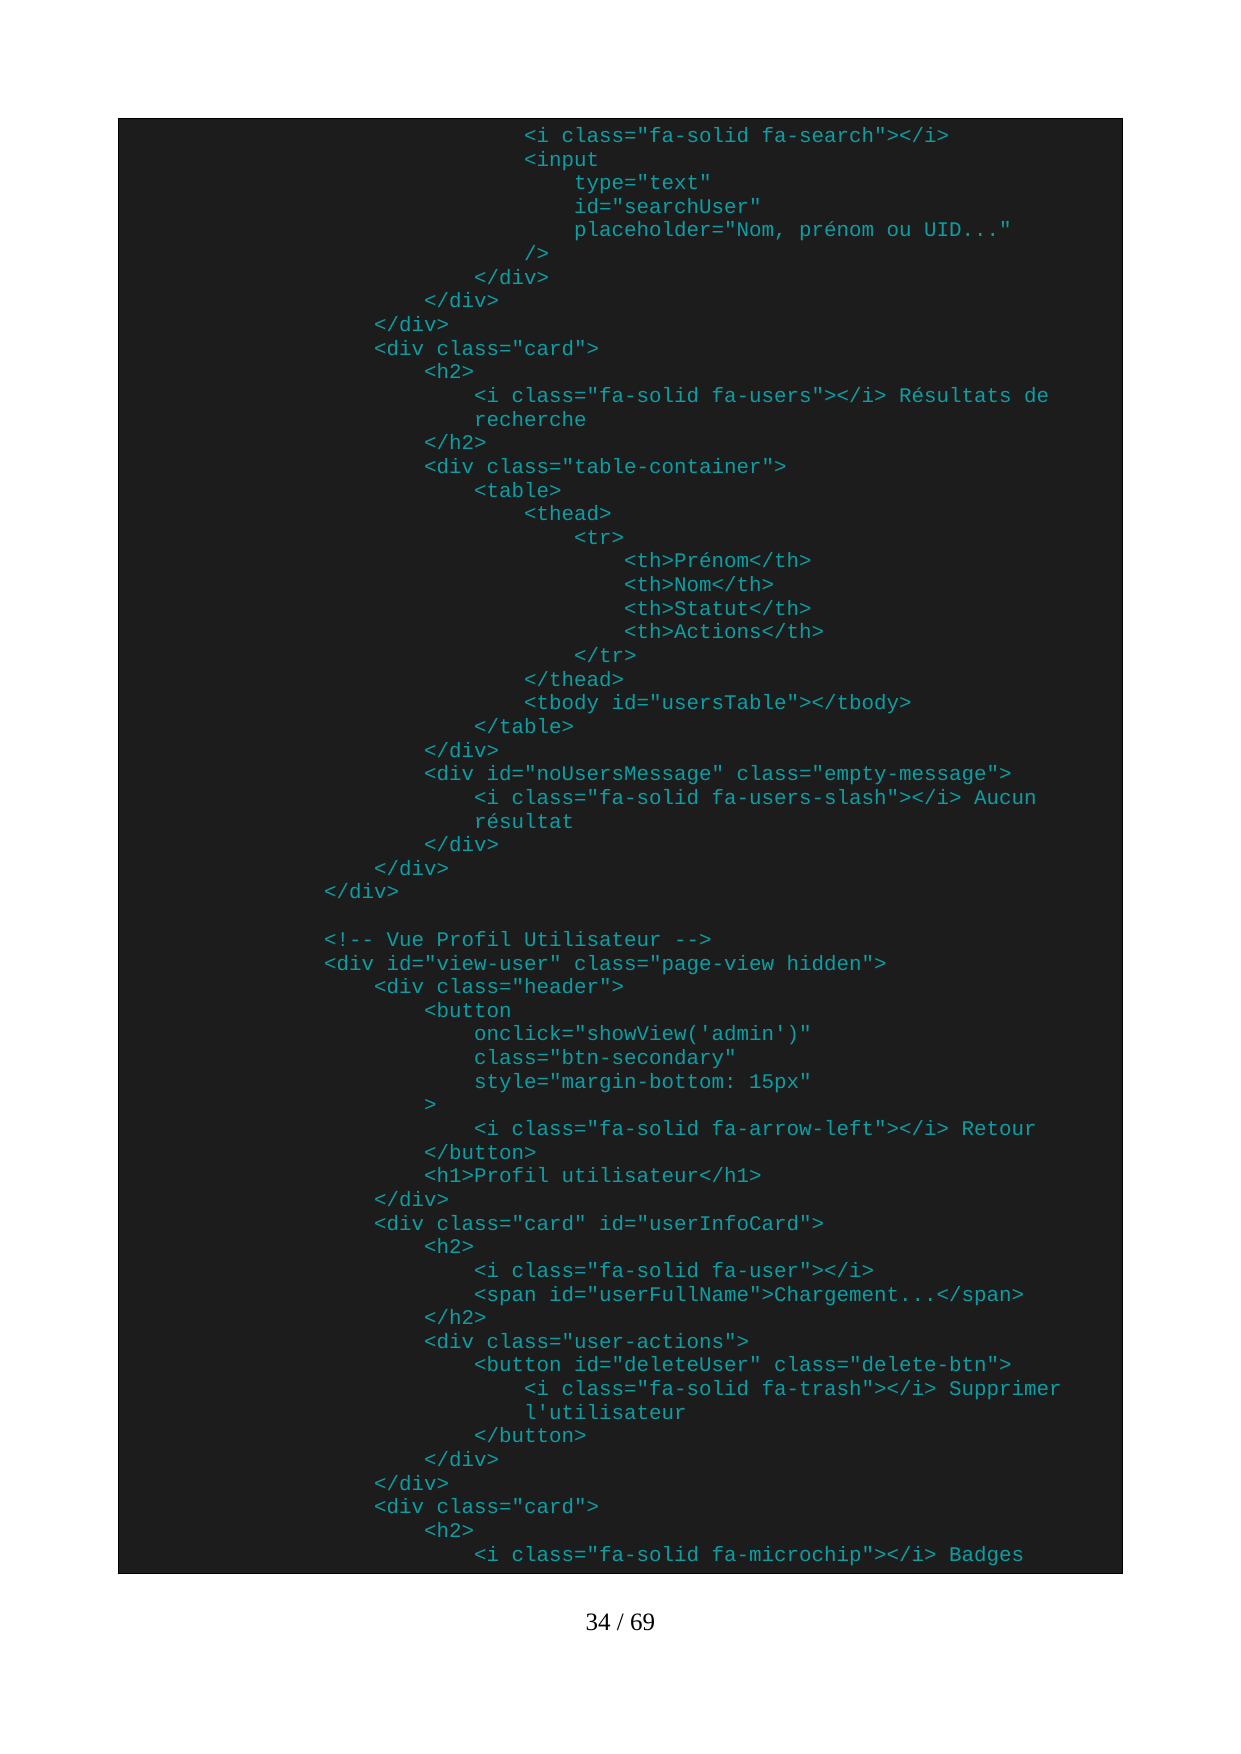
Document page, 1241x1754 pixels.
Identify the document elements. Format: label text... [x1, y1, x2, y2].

table_header <i class="fa-solid fa-search"></i> <input type="text" id="searchUser" placeholder="Nom, prénom ou UID..." /> </div> </div> </div> <div class="card"> <h2> <i class="fa-solid fa-users"></i> Résultats de recherche </h2> <div class="table-container"> <table> <thead> <tr> <th>Prénom</th> <th>Nom</th> <th>Statut</th> <th>Actions</th> </tr> </thead> <tbody id="usersTable"></tbody> </table> </div> <div id="noUsersMessage" class="empty-message"> <i class="fa-solid fa-users-slash"></i> Aucun résultat </div> </div> </div> <!-- Vue Profil Utilisateur --> <div id="view-user" class="page-view hidden"> <div class="header"> <button onclick="showView('admin')" class="btn-secondary" style="margin-bottom: 15px" > <i class="fa-solid fa-arrow-left"></i> Retour </button> <h1>Profil utilisateur</h1> </div> <div class="card" id="userInfoCard"> <h2> <i class="fa-solid fa-user"></i> <span id="userFullName">Chargement...</span> </h2> <div class="user-actions"> <button id="deleteUser" class="delete-btn"> <i class="fa-solid fa-trash"></i> Supprimer l'utilisateur </button> </div> </div> <div class="card"> <h2> <i class="fa-solid fa-microchip"></i> Badges [119, 119, 1122, 1573]
